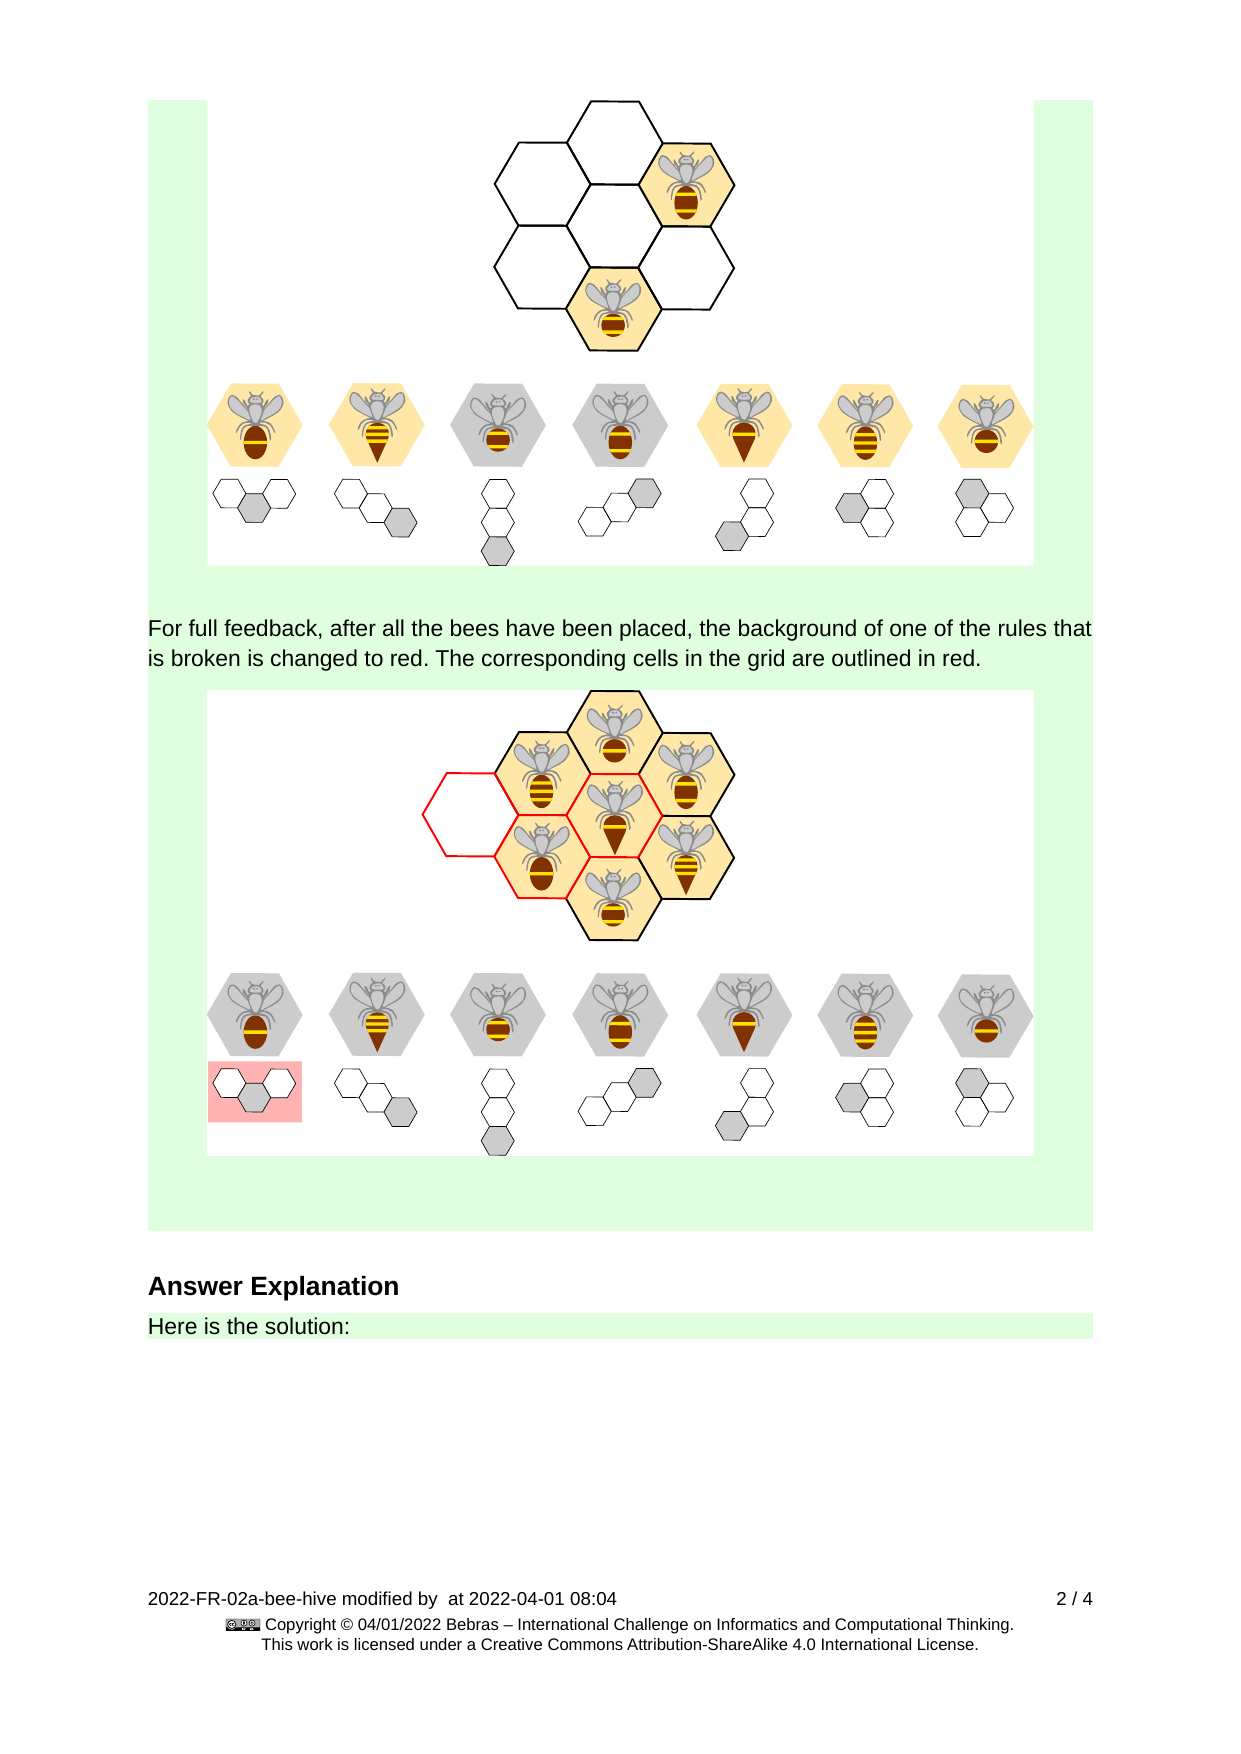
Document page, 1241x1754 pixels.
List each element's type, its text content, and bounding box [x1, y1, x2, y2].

text For full feedback, after all the bees have been placed, the background of one of the rules that is broken is changed to red. The corresponding cells in the grid are outlined in red. [148, 615, 1093, 672]
subtitle Answer Explanation [148, 1270, 1093, 1301]
text Here is the solution: [148, 1313, 1093, 1339]
